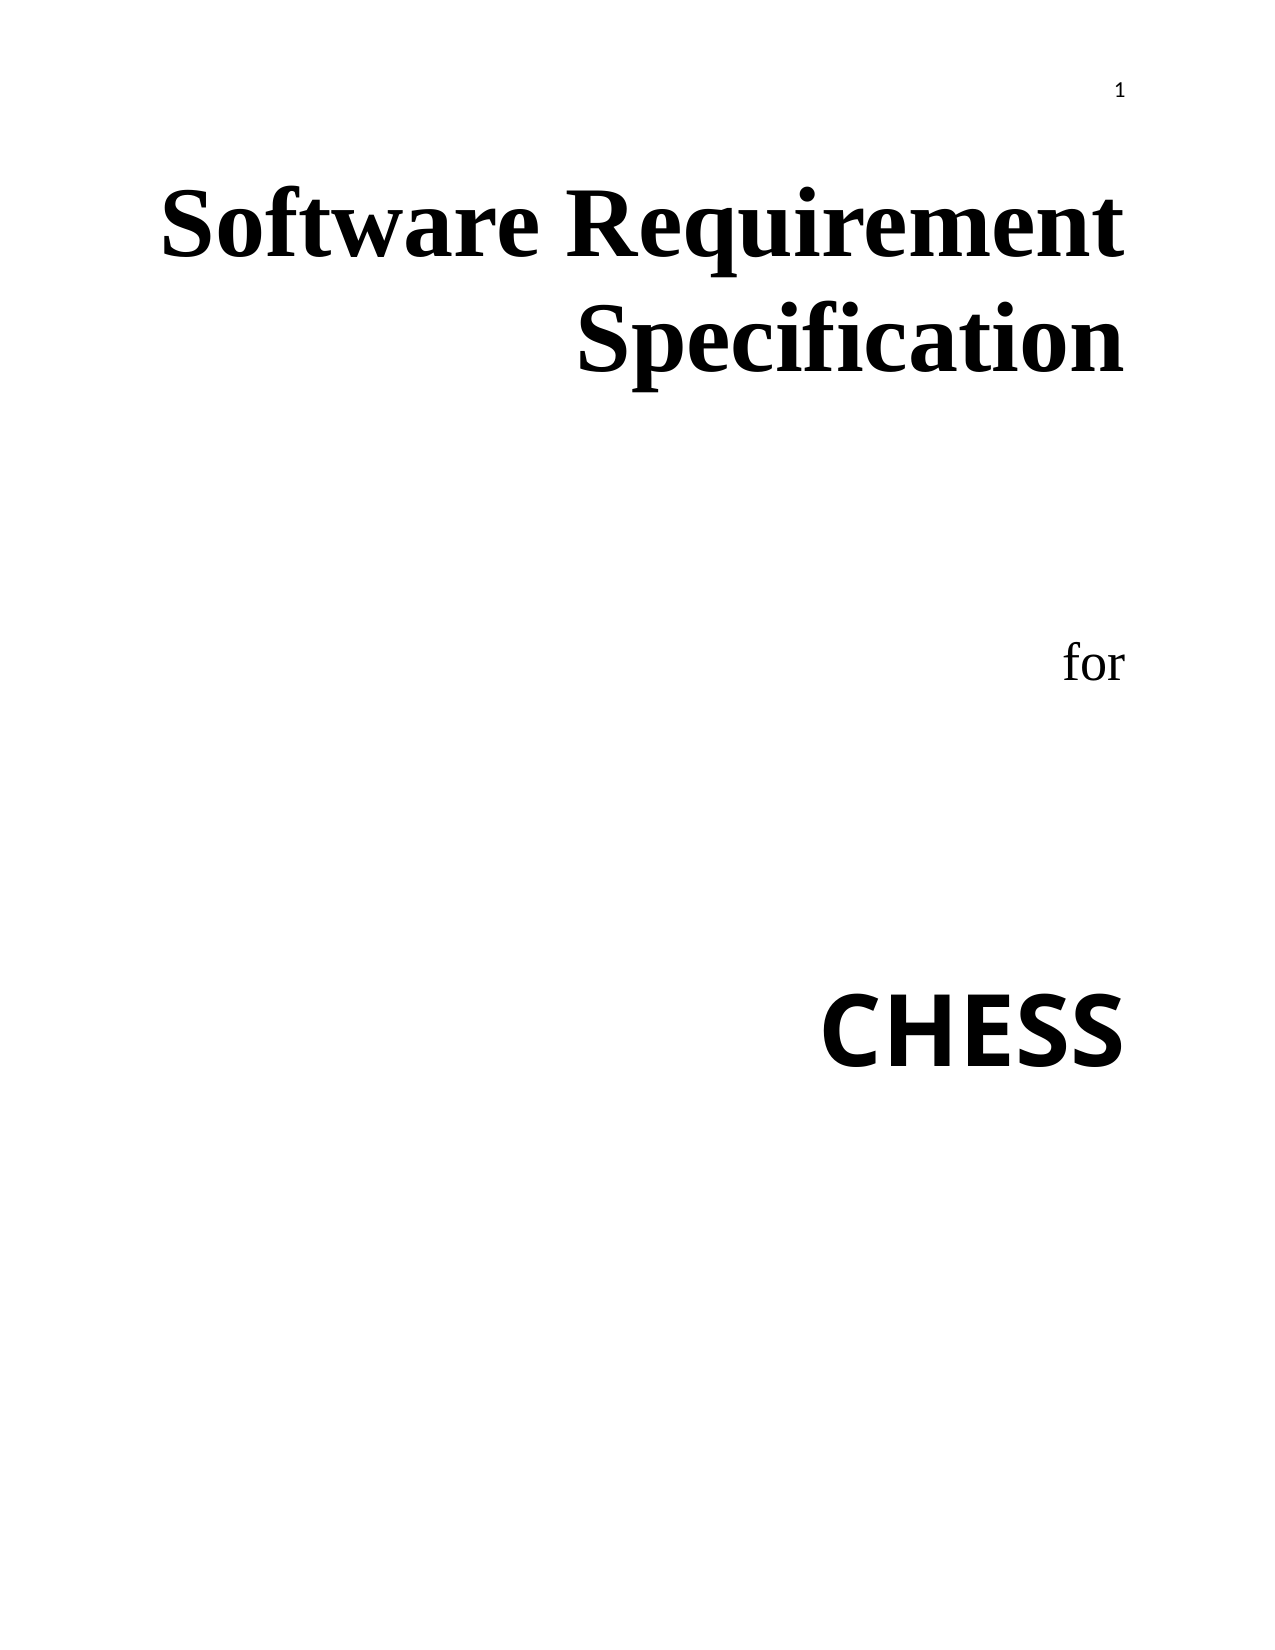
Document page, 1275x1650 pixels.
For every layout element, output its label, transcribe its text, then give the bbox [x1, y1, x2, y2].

text Software Requirement Specification [150, 162, 1125, 392]
text CHESS [150, 959, 1125, 1095]
text for [150, 629, 1125, 692]
